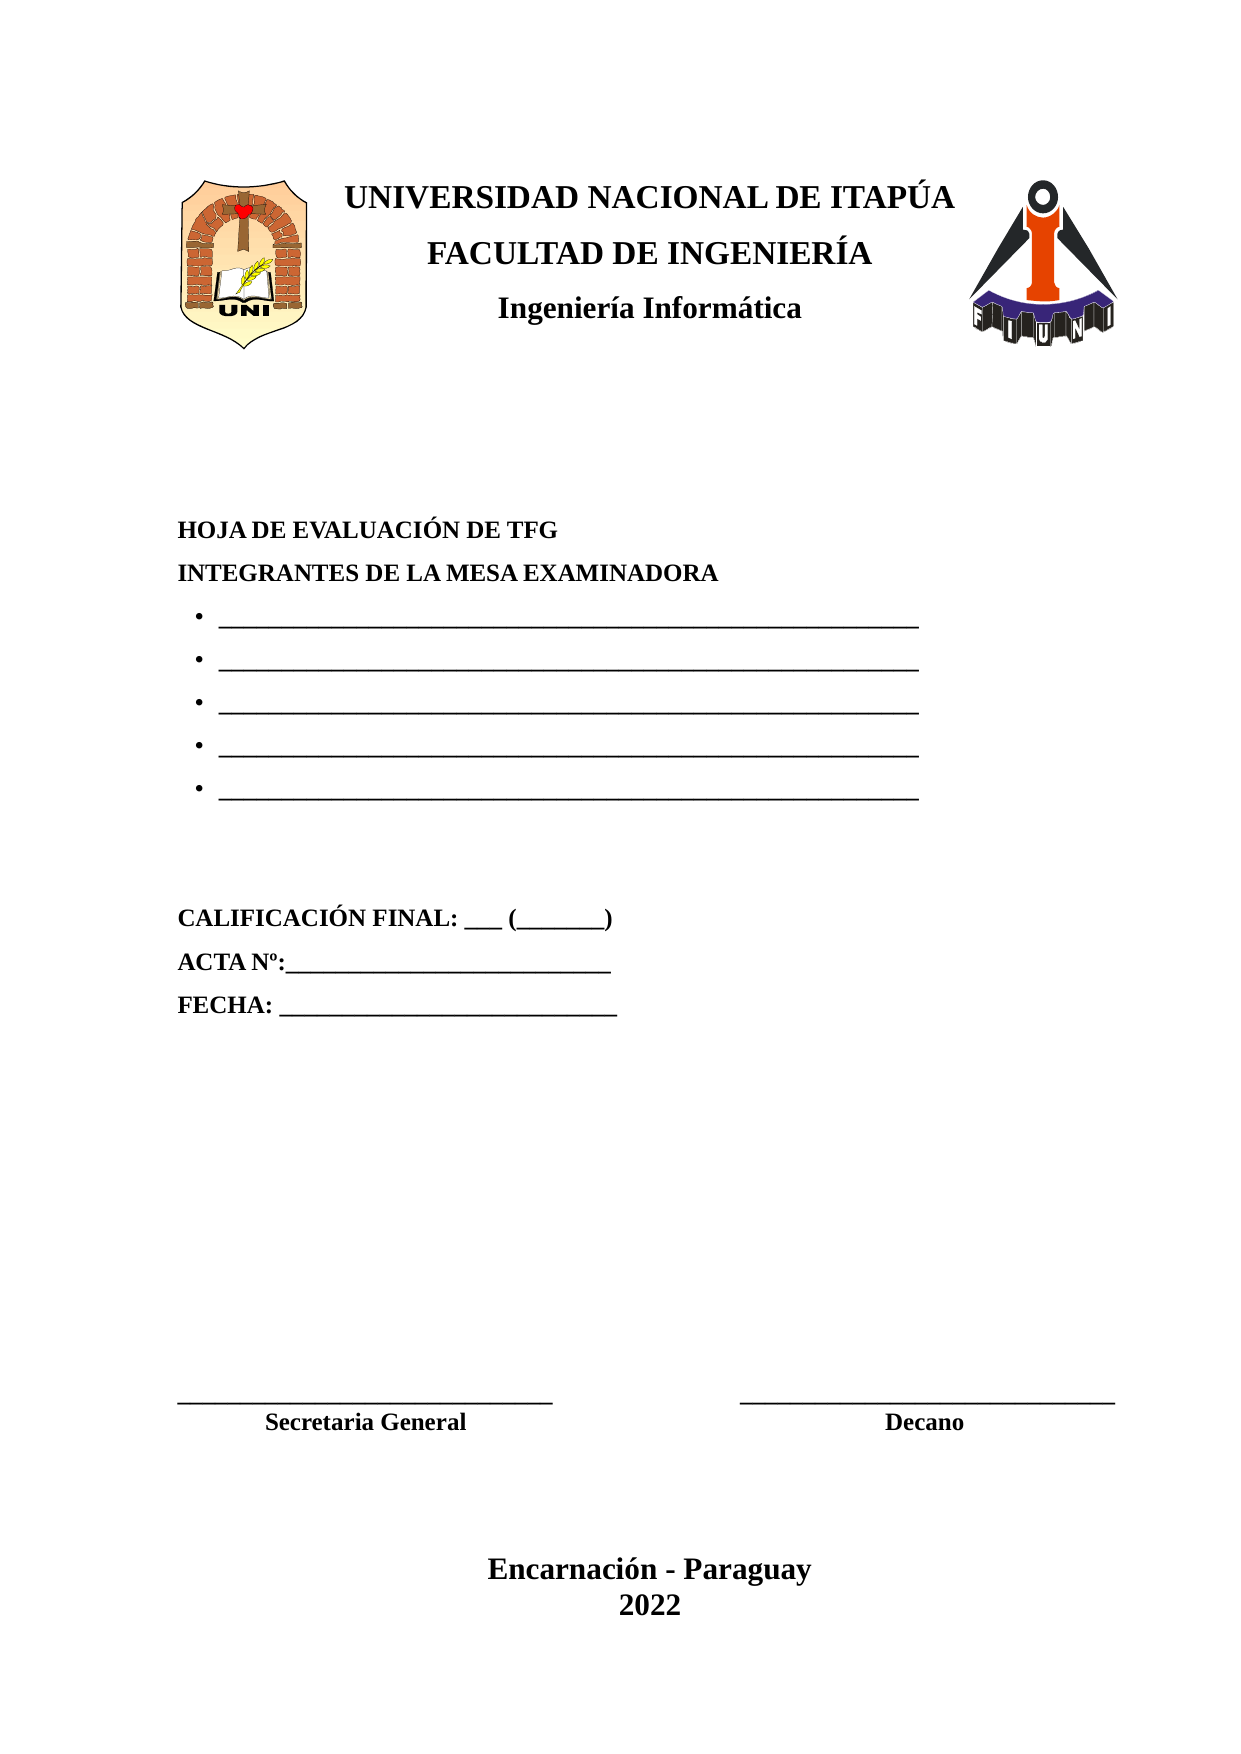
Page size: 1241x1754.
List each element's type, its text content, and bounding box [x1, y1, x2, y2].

text UNIVERSIDAD NACIONAL DE ITAPÚA [177, 177, 1122, 216]
text INTEGRANTES DE LA MESA EXAMINADORA [177, 558, 1122, 587]
list ________________________________________________________ [195, 731, 1122, 760]
text FACULTAD DE INGENIERÍA [307, 233, 1006, 272]
text ______________________________ ______________________________ [177, 1378, 1122, 1407]
text [998, 233, 1031, 272]
text [177, 289, 194, 325]
text [1080, 233, 1122, 272]
text [1055, 233, 1089, 272]
text HOJA DE EVALUACIÓN DE TFG [177, 515, 1122, 544]
text Ingeniería Informática [294, 289, 1122, 325]
list ________________________________________________________ [195, 645, 1122, 673]
text 2022 [177, 1586, 1122, 1622]
text Encarnación - Paraguay [177, 1550, 1122, 1586]
text CALIFICACIÓN FINAL: ___ (_______) [177, 903, 1122, 932]
list ________________________________________________________ [195, 602, 1122, 630]
list ________________________________________________________ [195, 774, 1122, 803]
text FECHA: ___________________________ [177, 990, 1122, 1018]
list ________________________________________________________ [195, 688, 1122, 717]
text ACTA Nº:__________________________ [177, 947, 1122, 975]
text Secretaria General Decano [177, 1407, 1122, 1435]
